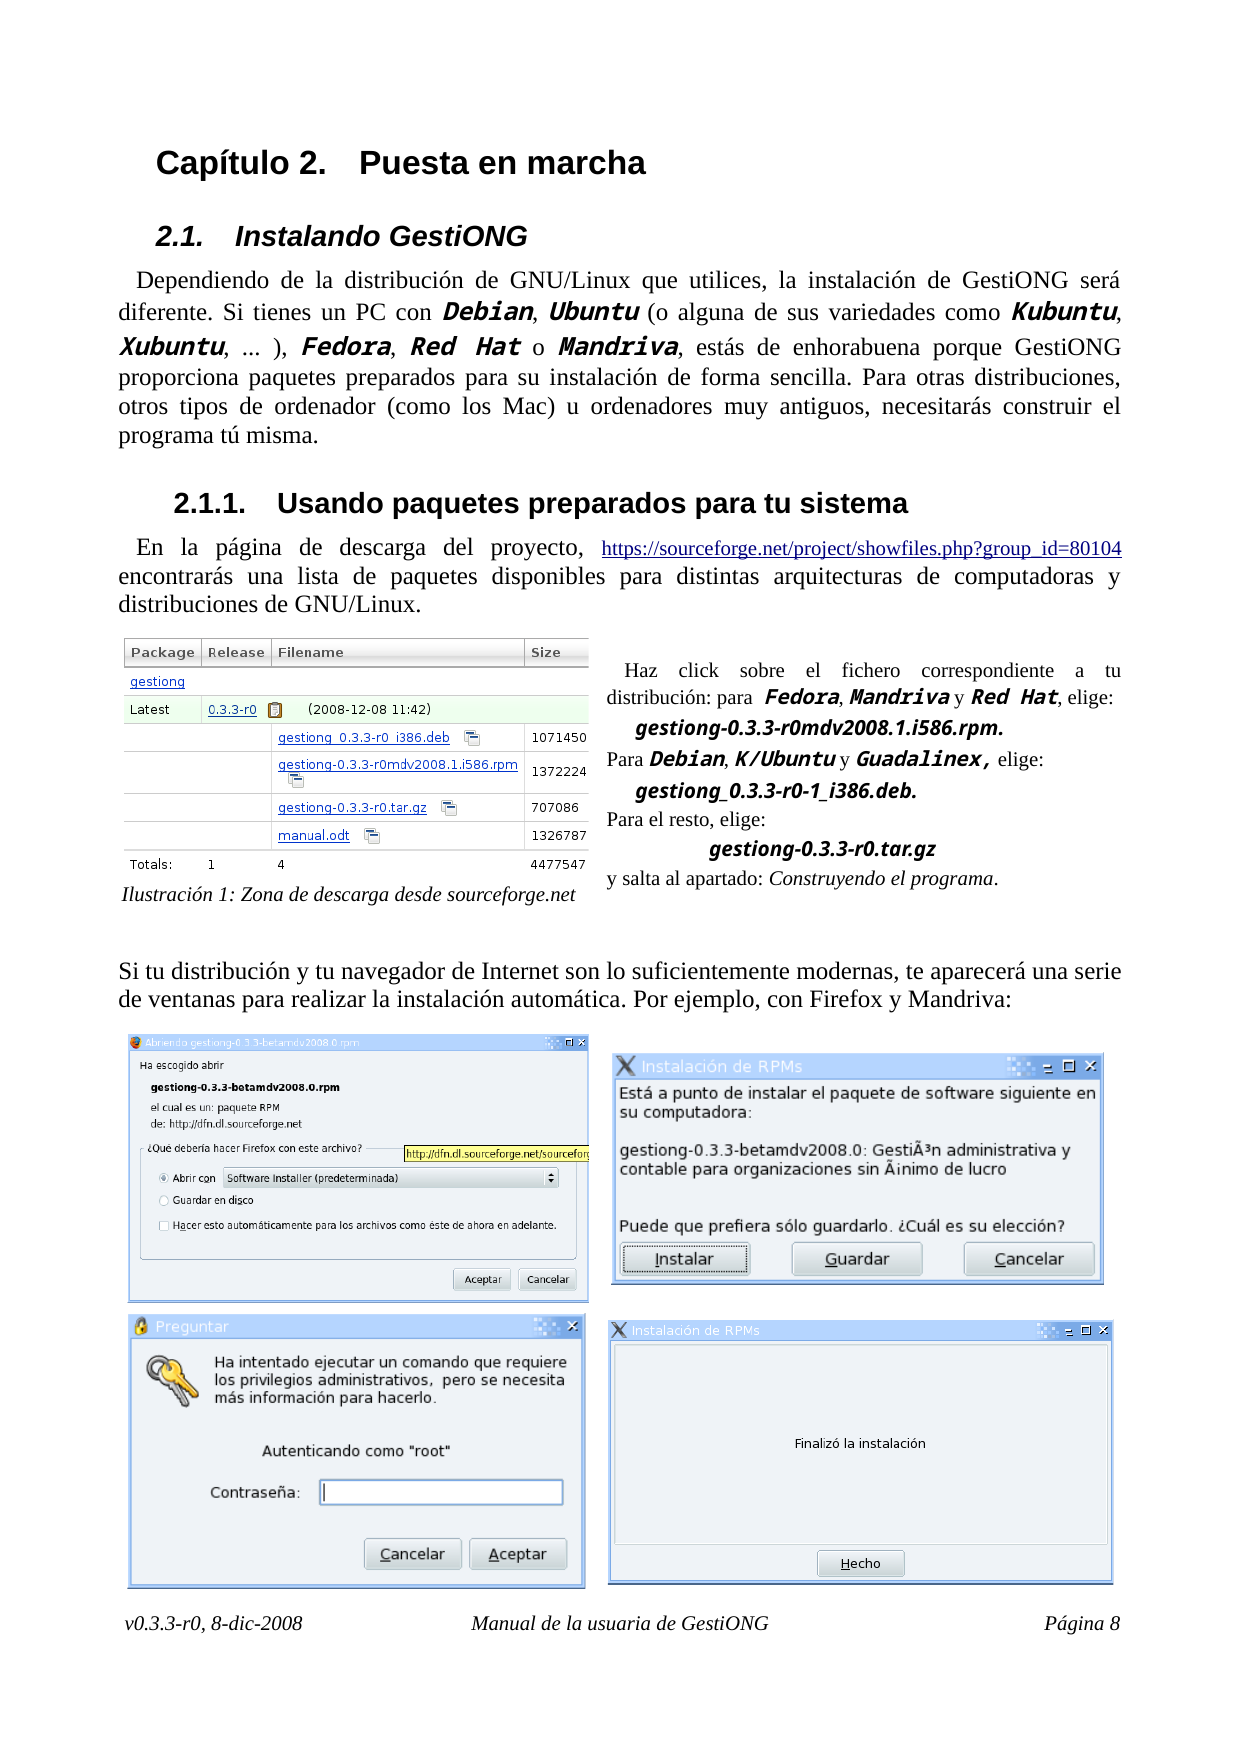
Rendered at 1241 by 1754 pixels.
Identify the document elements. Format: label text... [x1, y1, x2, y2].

text Para Debian, K/Ubuntu y Guadalinex, elige: [589, 744, 1122, 773]
text Haz click sobre el fichero correspondiente a tu distribución: para Fedora, Mandriva y Red Hat, elige: [589, 658, 1122, 710]
picture [607, 1319, 1114, 1585]
subtitle Instalando GestiONG [118, 219, 1122, 253]
picture [127, 1033, 589, 1303]
text gestiong-0.3.3-r0mdv2008.1.i586.rpm. [589, 713, 1122, 742]
subtitle Puesta en marcha [118, 143, 1122, 182]
text y salta al apartado: Construyendo el programa. [589, 866, 1122, 889]
text gestiong_0.3.3-r0-1_i386.deb. [589, 776, 1122, 804]
text Para el resto, elige: [589, 807, 1122, 831]
text En la página de descarga del proyecto, https://sourceforge.net/project/showfiles.php?group_id=80104 encontrarás una lista de paquetes disponibles para distintas arquitecturas de computadoras y distribuciones de GNU/Linux. [118, 532, 1122, 618]
text Si tu distribución y tu navegador de Internet son lo suficientemente modernas, te aparecerá una serie de ventanas para realizar la instalación automática. Por ejemplo, con Firefox y Mandriva: [118, 956, 1122, 1013]
text Dependiendo de la distribución de GNU/Linux que utilices, la instalación de GestiONG será diferente. Si tienes un PC con Debian, Ubuntu (o alguna de sus variedades como Kubuntu, Xubuntu, ... ), Fedora, Red Hat o Mandriva, estás de enhorabuena porque GestiONG proporciona paquetes preparados para su instalación de forma sencilla. Para otras distribuciones, otros tipos de ordenador (como los Mac) u ordenadores muy antiguos, necesitarás construir el programa tú misma. [118, 265, 1122, 448]
subtitle Usando paquetes preparados para tu sistema [118, 486, 1122, 519]
text Ilustración 1: Zona de descarga desde sourceforge.net [121, 882, 589, 906]
picture [127, 1313, 586, 1589]
text gestiong-0.3.3-r0.tar.gz [589, 834, 1122, 863]
picture [121, 635, 589, 882]
picture [611, 1052, 1104, 1285]
